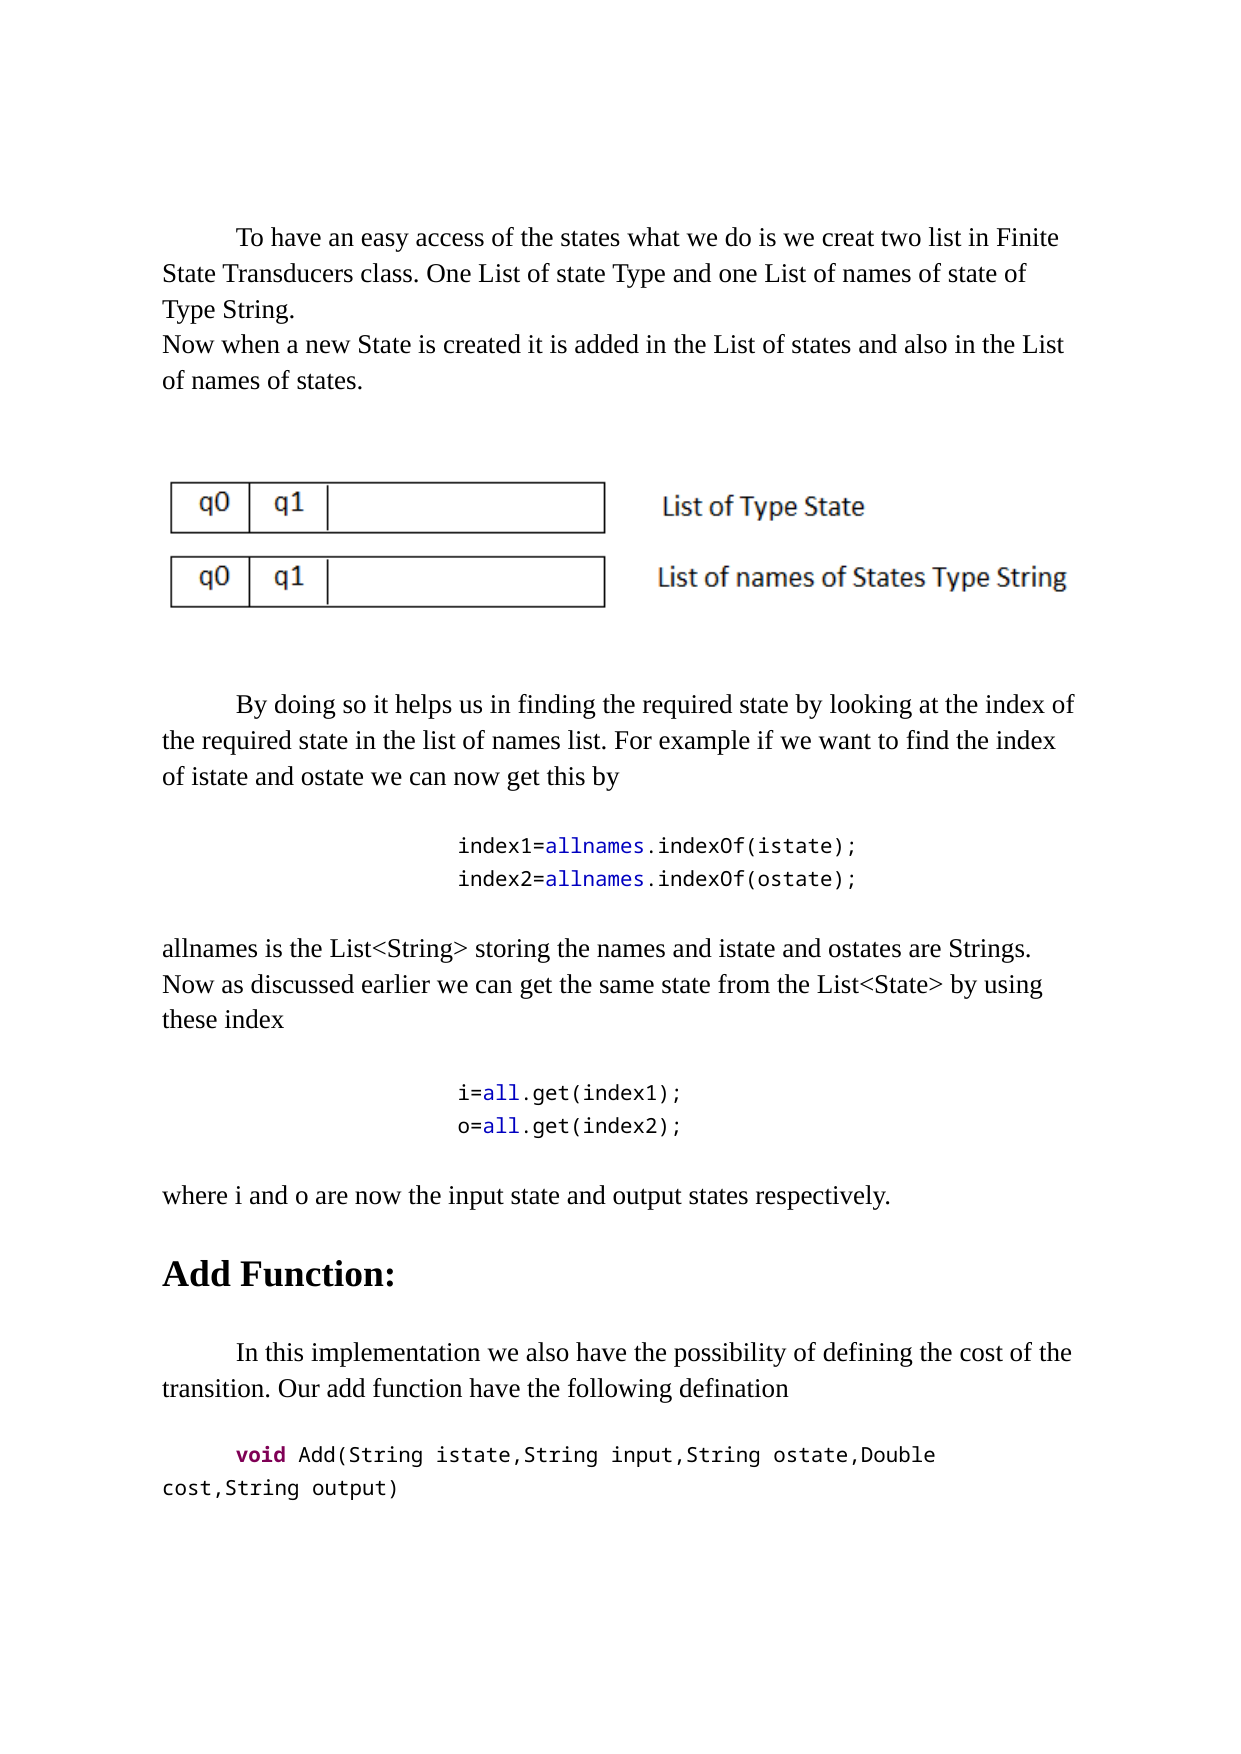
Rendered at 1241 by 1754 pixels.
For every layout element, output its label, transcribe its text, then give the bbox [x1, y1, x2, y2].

text allnames is the List<String> storing the names and istate and ostates are Strings. Now as discussed earlier we can get the same state from the List<State> by using these index [162, 932, 1078, 1035]
text void Add(String istate,String input,String ostate,Double cost,String output) [162, 1440, 1078, 1501]
text i=all.get(index1); [162, 1075, 1078, 1106]
text In this implementation we also have the possibility of defining the cost of the transition. Our add function have the following defination [162, 1336, 1078, 1403]
text Add Function: [162, 1251, 1078, 1294]
text index1=allnames.indexOf(istate); [162, 831, 1078, 859]
text By doing so it helps us in finding the required state by looking at the index of the required state in the list of names list. For example if we want to find the index of istate and ostate we can now get this by [162, 688, 1078, 791]
text o=all.get(index2); [162, 1111, 1078, 1139]
text where i and o are now the input state and output states respectively. [162, 1179, 1078, 1211]
text Now when a new State is created it is added in the List of states and also in the List of names of states. [162, 329, 1078, 396]
text To have an easy access of the states what we do is we creat two list in Finite State Transducers class. One List of state Type and one List of names of state of Type String. [162, 221, 1078, 324]
text index2=allnames.indexOf(ostate); [162, 864, 1078, 892]
